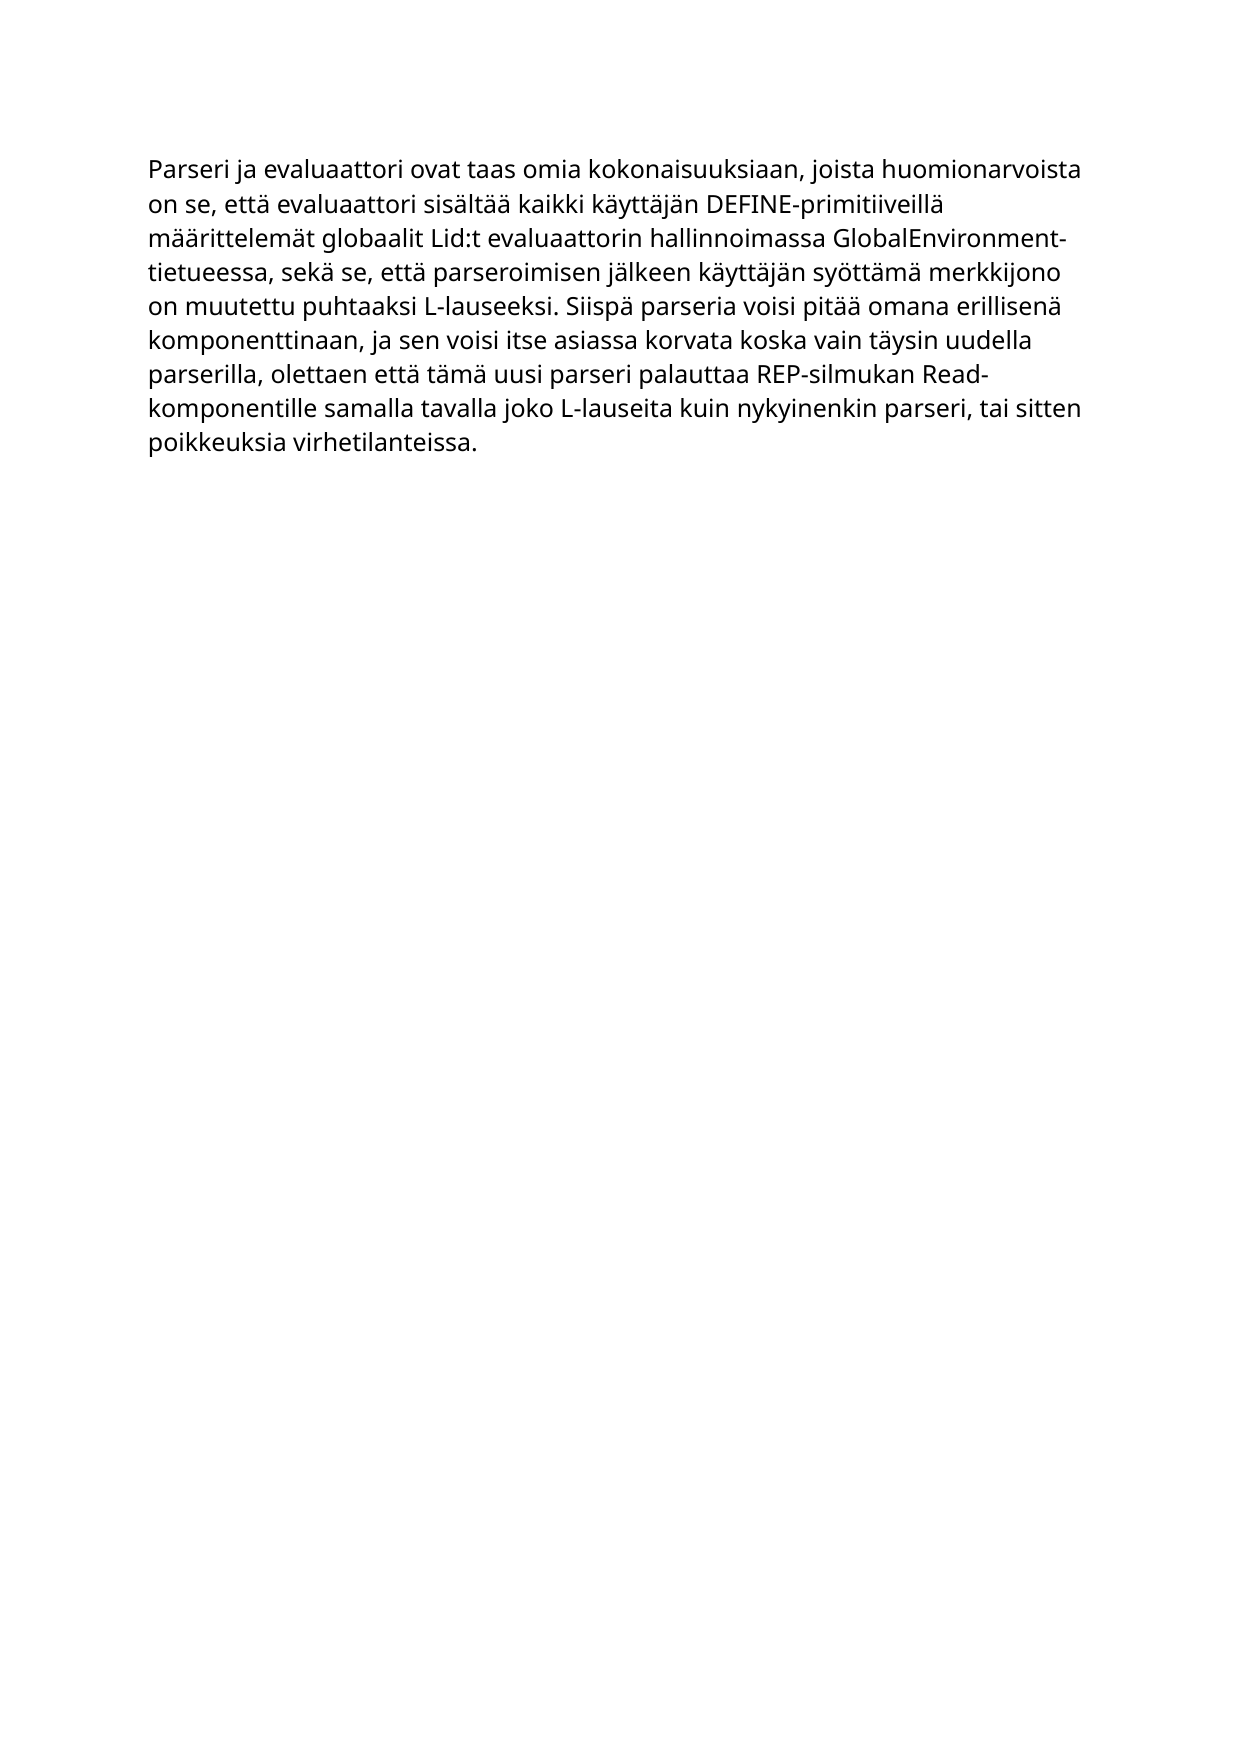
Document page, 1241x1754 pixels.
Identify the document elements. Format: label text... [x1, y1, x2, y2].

text Parseri ja evaluaattori ovat taas omia kokonaisuuksiaan, joista huomionarvoista on se, että evaluaattori sisältää kaikki käyttäjän DEFINE-primitiiveillä määrittelemät globaalit Lid:t evaluaattorin hallinnoimassa GlobalEnvironment-tietueessa, sekä se, että parseroimisen jälkeen käyttäjän syöttämä merkkijono on muutettu puhtaaksi L-lauseeksi. Siispä parseria voisi pitää omana erillisenä komponenttinaan, ja sen voisi itse asiassa korvata koska vain täysin uudella parserilla, olettaen että tämä uusi parseri palauttaa REP-silmukan Read-komponentille samalla tavalla joko L-lauseita kuin nykyinenkin parseri, tai sitten poikkeuksia virhetilanteissa. [148, 118, 1093, 459]
